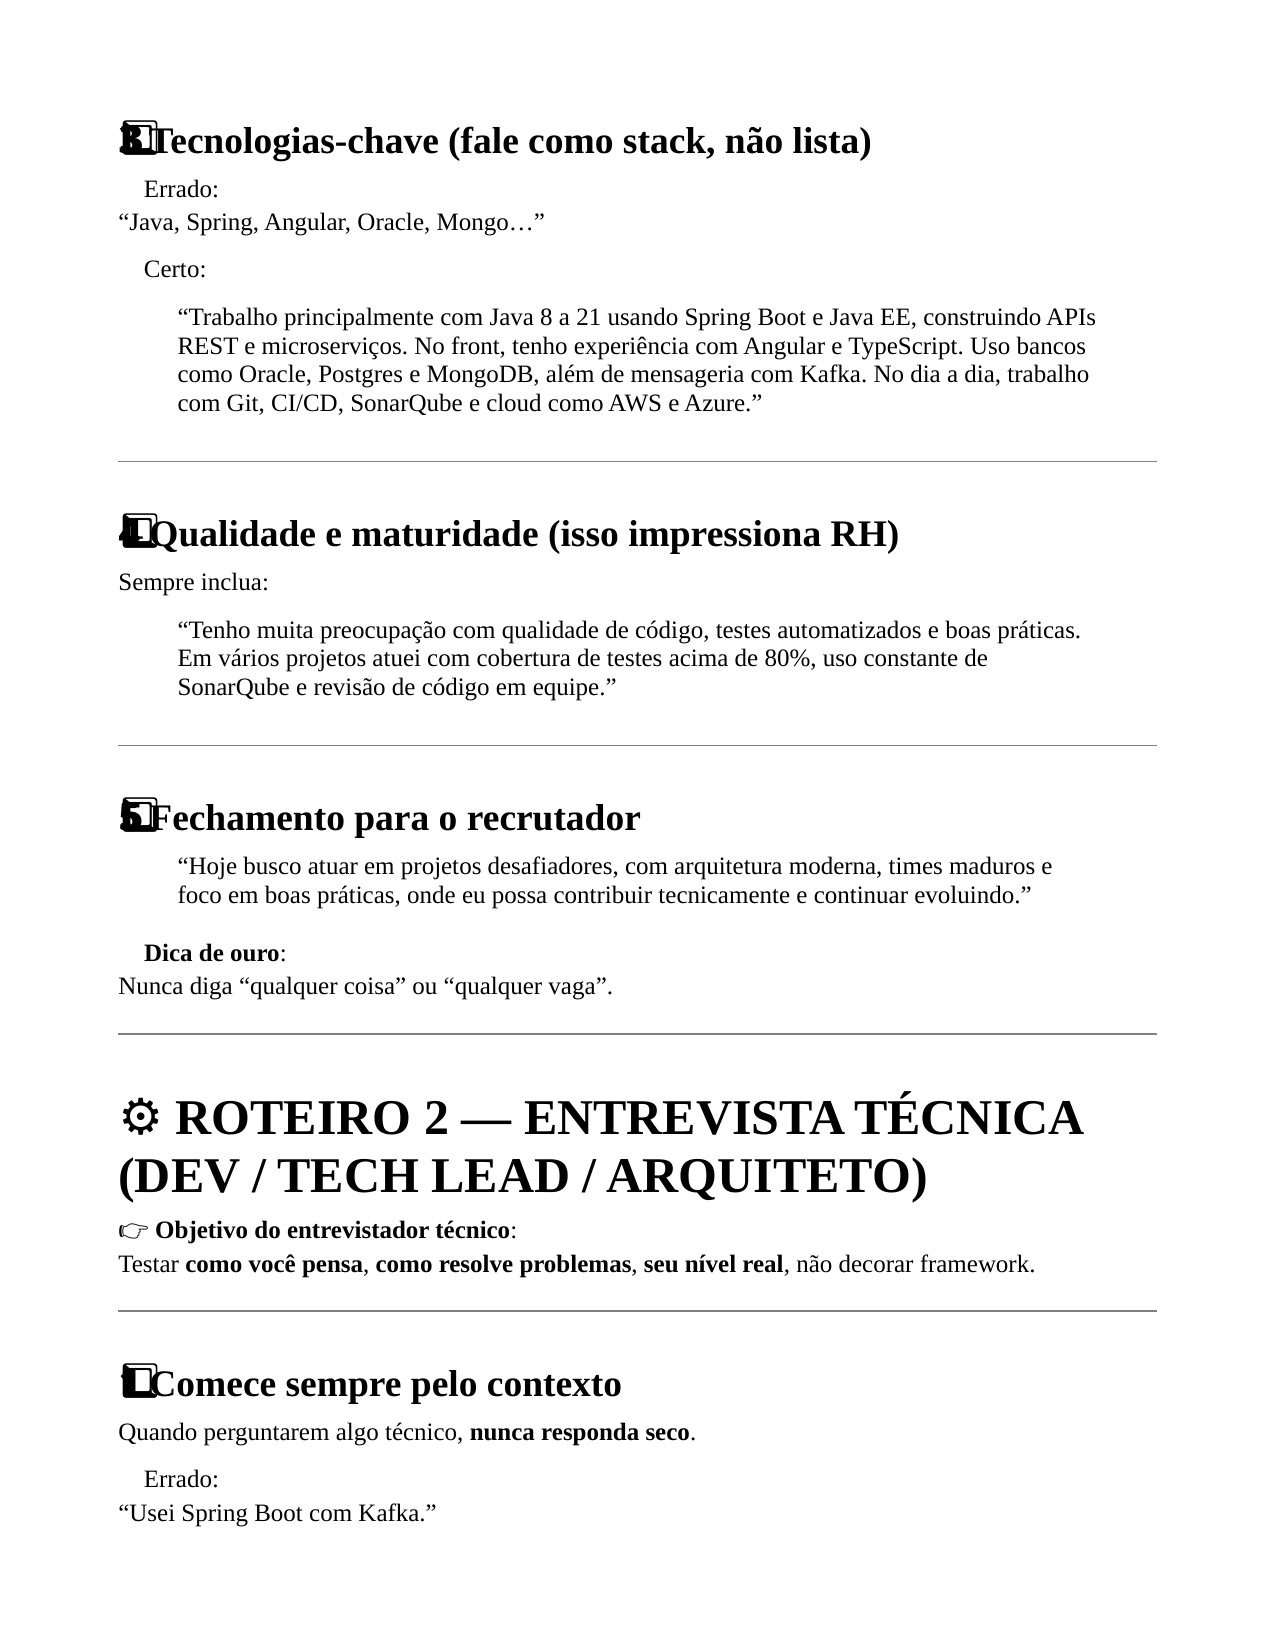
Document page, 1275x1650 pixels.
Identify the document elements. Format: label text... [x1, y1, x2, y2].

text ❌ Errado: “Usei Spring Boot com Kafka.” [118, 1464, 1157, 1526]
text ❌ Errado: “Java, Spring, Angular, Oracle, Mongo…” [118, 174, 1157, 236]
subtitle 1️⃣ Comece sempre pelo contexto [118, 1361, 1157, 1404]
text “Trabalho principalmente com Java 8 a 21 usando Spring Boot e Java EE, construindo APIs REST e microserviços. No front, tenho experiência com Angular e TypeScript. Uso bancos como Oracle, Postgres e MongoDB, além de mensageria com Kafka. No dia a dia, trabalho com Git, CI/CD, SonarQube e cloud como AWS e Azure.” [177, 302, 1098, 417]
text “Tenho muita preocupação com qualidade de código, testes automatizados e boas práticas. Em vários projetos atuei com cobertura de testes acima de 80%, uso constante de SonarQube e revisão de código em equipe.” [177, 615, 1098, 701]
text Sempre inclua: [118, 567, 1157, 596]
subtitle 4️⃣ Qualidade e maturidade (isso impressiona RH) [118, 512, 1157, 555]
text Quando perguntarem algo técnico, nunca responda seco. [118, 1417, 1157, 1446]
text 💡 Dica de ouro: Nunca diga “qualquer coisa” ou “qualquer vaga”. [118, 938, 1157, 1000]
subtitle 5️⃣ Fechamento para o recrutador [118, 796, 1157, 839]
text “Hoje busco atuar em projetos desafiadores, com arquitetura moderna, times maduros e foco em boas práticas, onde eu possa contribuir tecnicamente e continuar evoluindo.” [177, 851, 1098, 909]
subtitle ⚙️ ROTEIRO 2 — ENTREVISTA TÉCNICA (DEV / TECH LEAD / ARQUITETO) [118, 1088, 1157, 1203]
text ✅ Certo: [118, 254, 1157, 283]
text 👉 Objetivo do entrevistador técnico: Testar como você pensa, como resolve problemas, seu nível real, não decorar framework. [118, 1216, 1157, 1277]
subtitle 3️⃣ Tecnologias-chave (fale como stack, não lista) [118, 118, 1157, 161]
